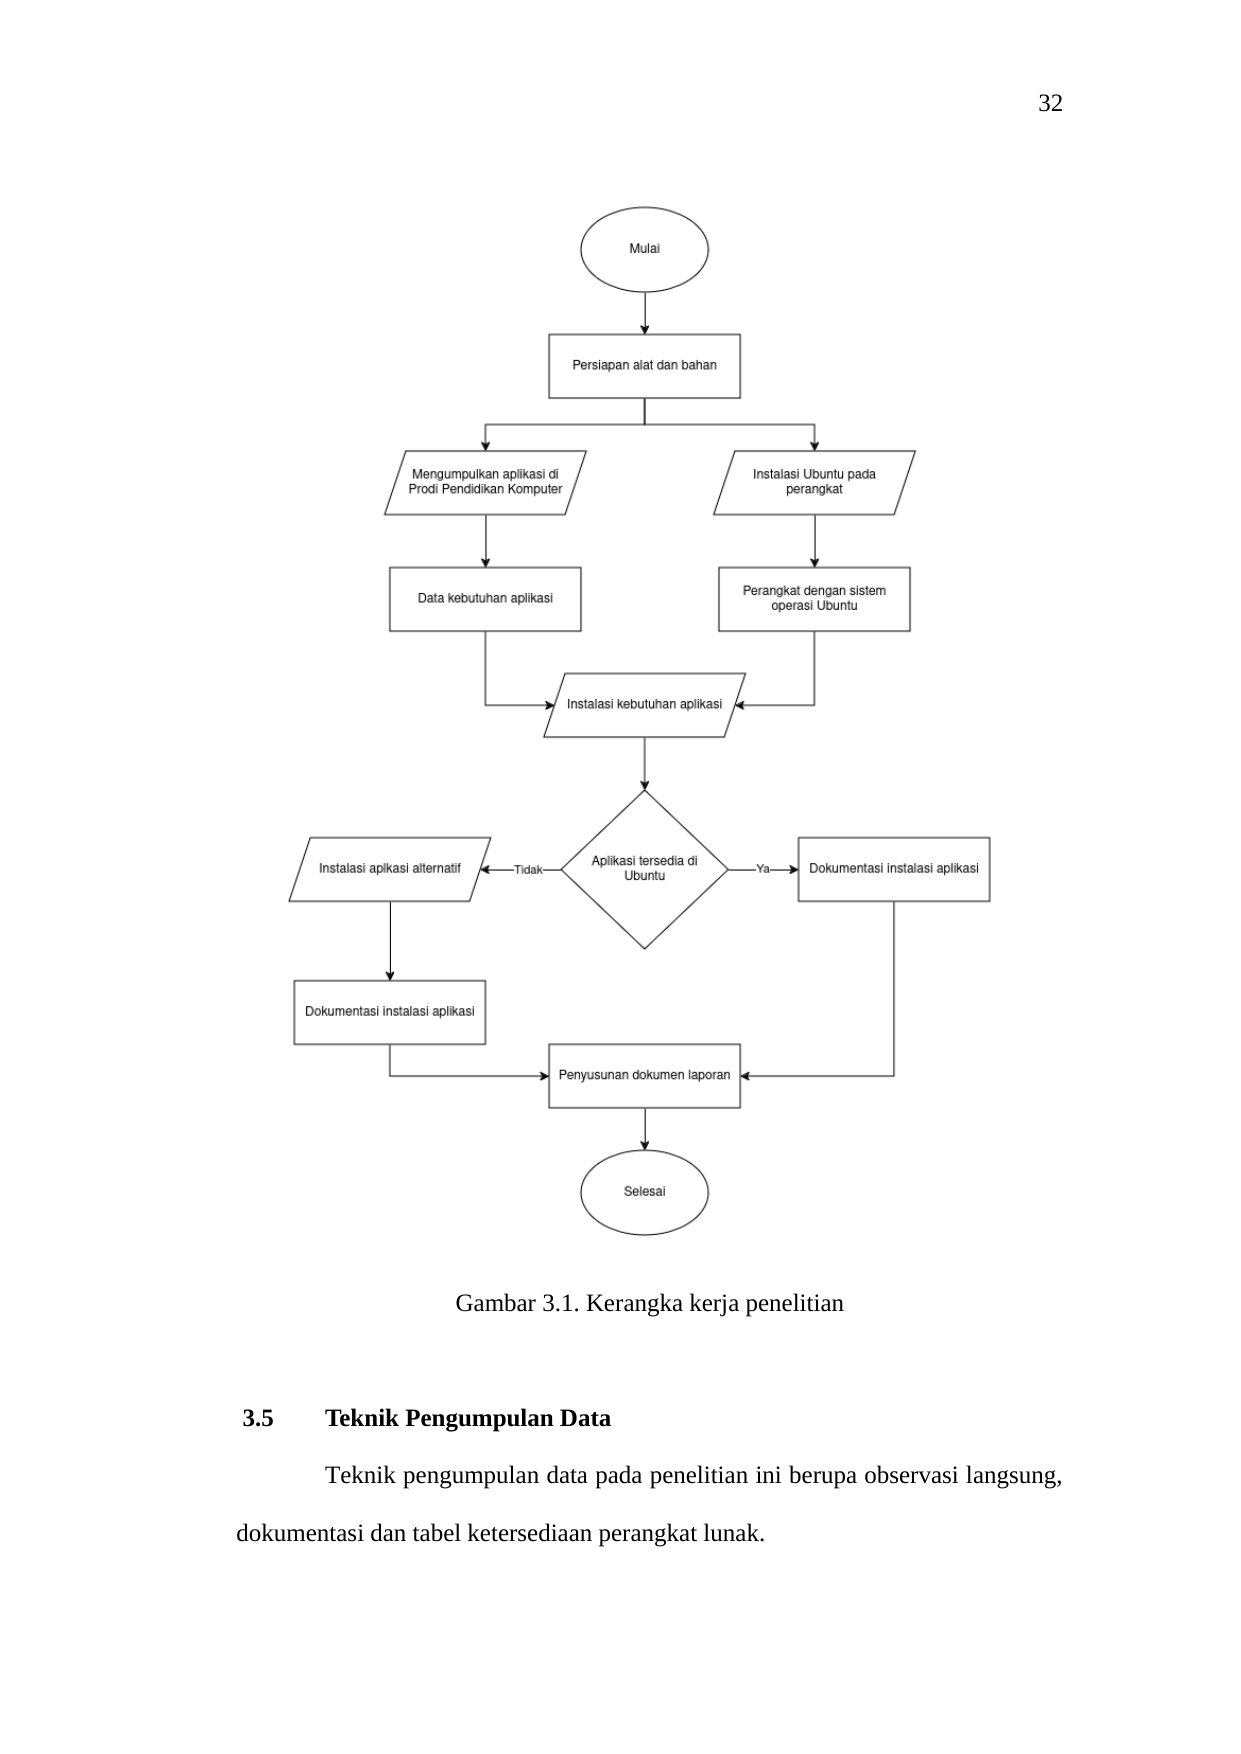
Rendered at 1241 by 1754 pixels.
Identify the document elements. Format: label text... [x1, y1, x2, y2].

text Gambar 3.1. Kerangka kerja penelitian [236, 1288, 1063, 1317]
text Teknik pengumpulan data pada penelitian ini berupa observasi langsung, dokumentasi dan tabel ketersediaan perangkat lunak. [236, 1461, 1063, 1547]
subtitle Teknik Pengumpulan Data [236, 1403, 1063, 1432]
picture [236, 165, 1063, 1288]
